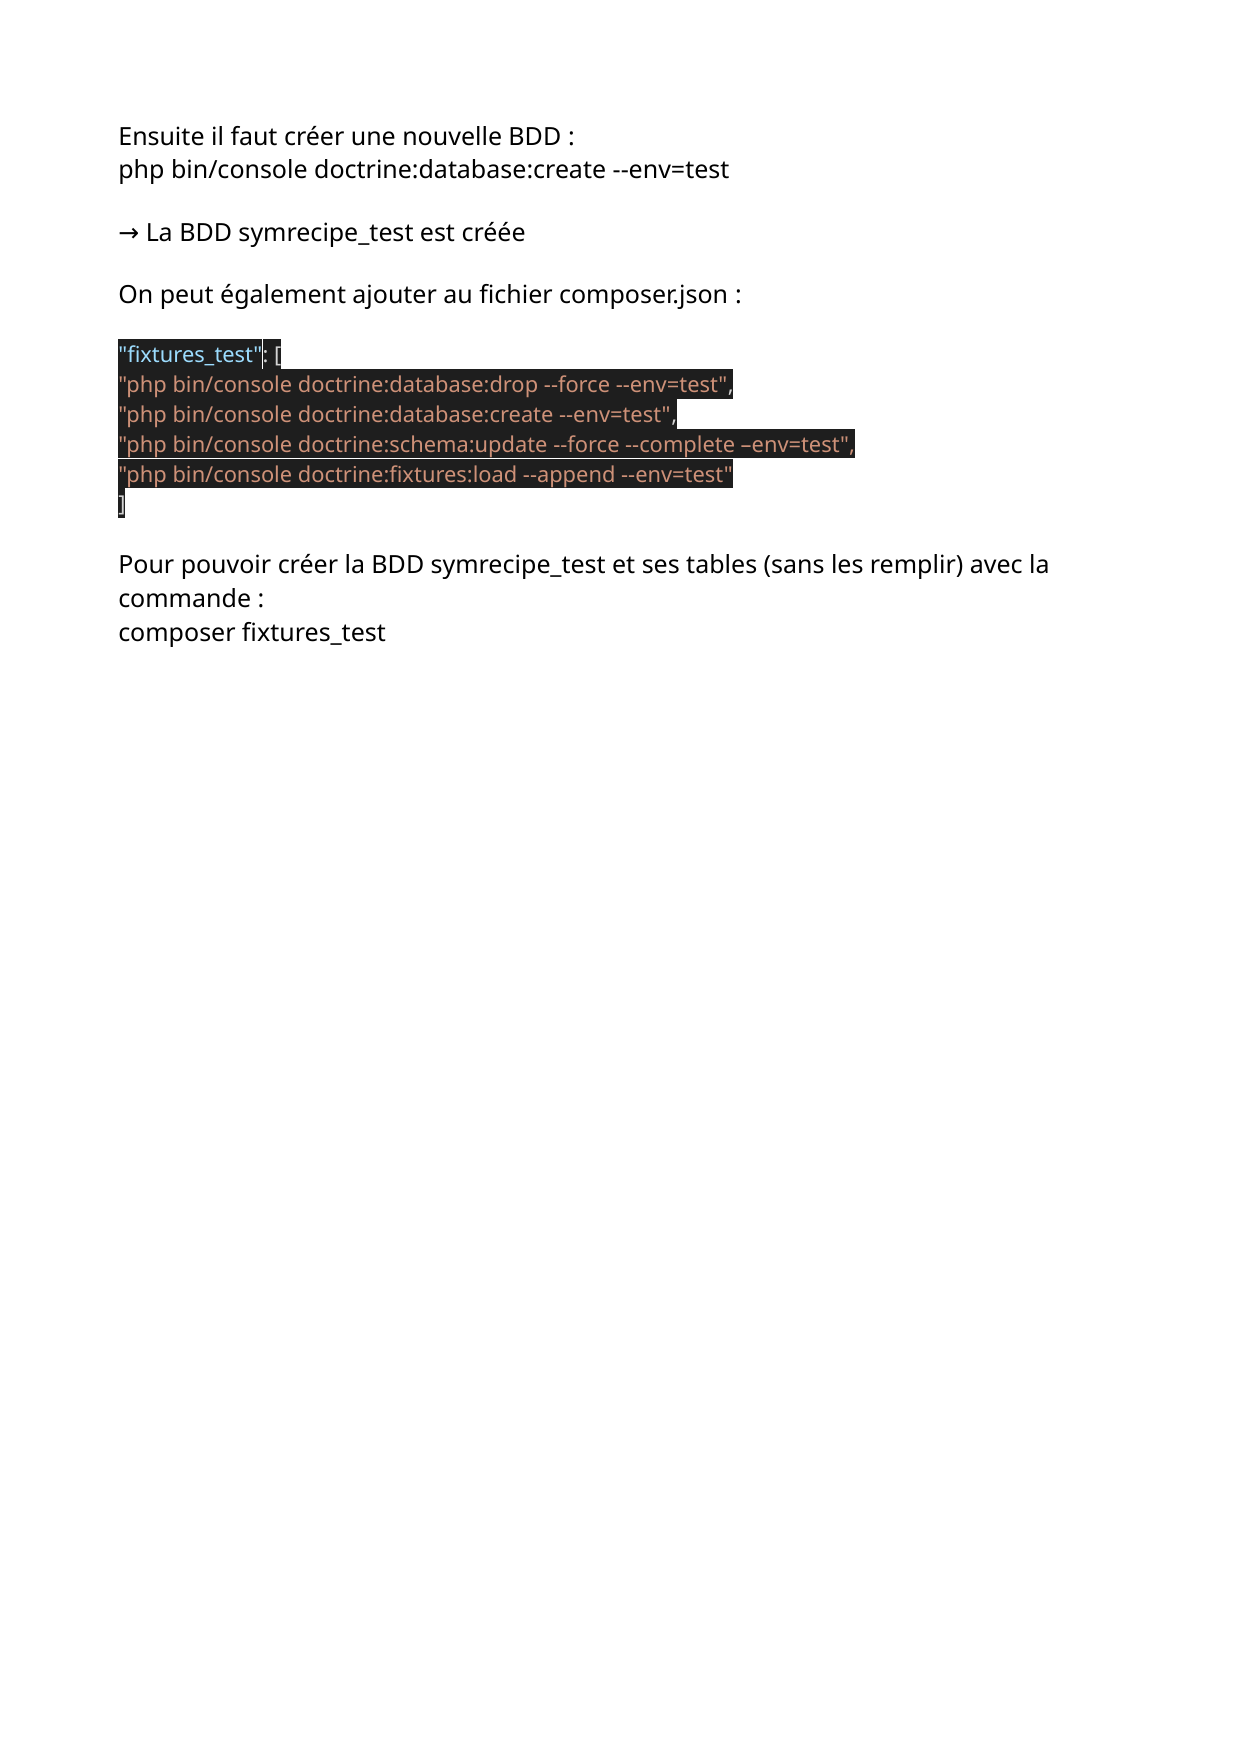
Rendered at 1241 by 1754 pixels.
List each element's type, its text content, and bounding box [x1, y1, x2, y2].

text php bin/console doctrine:database:create --env=test [118, 152, 1122, 186]
text "fixtures_test": [ [118, 339, 1122, 369]
text ] [118, 488, 1122, 518]
text Ensuite il faut créer une nouvelle BDD : [118, 118, 1122, 152]
text composer fixtures_test [118, 614, 1122, 649]
text "php bin/console doctrine:database:drop --force --env=test", [118, 369, 1122, 399]
text → La BDD symrecipe_test est créée [118, 214, 1122, 249]
text "php bin/console doctrine:schema:update --force --complete –env=test", [118, 429, 1122, 458]
text Pour pouvoir créer la BDD symrecipe_test et ses tables (sans les remplir) avec la commande : [118, 546, 1122, 614]
text "php bin/console doctrine:database:create --env=test", [118, 399, 1122, 429]
text "php bin/console doctrine:fixtures:load --append --env=test" [118, 458, 1122, 488]
text On peut également ajouter au fichier composer.json : [118, 277, 1122, 311]
